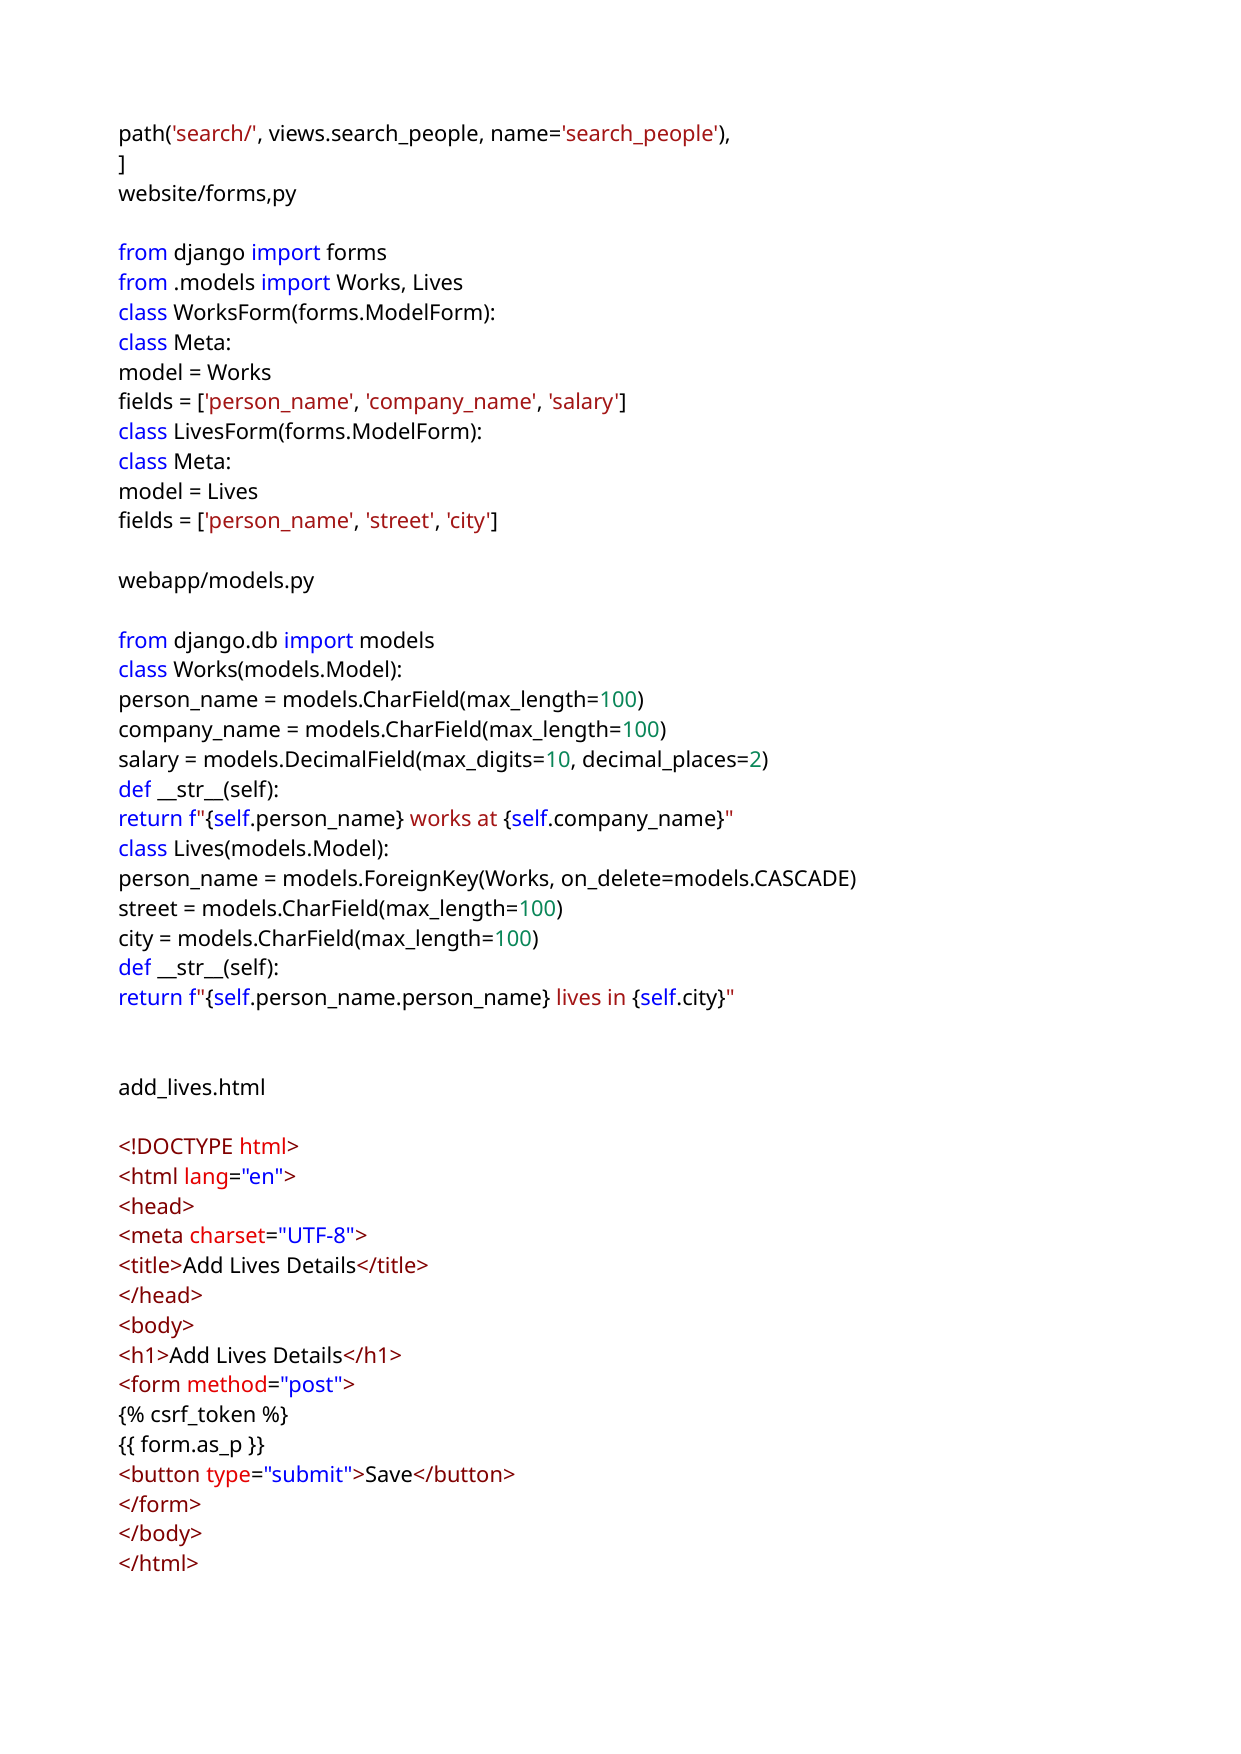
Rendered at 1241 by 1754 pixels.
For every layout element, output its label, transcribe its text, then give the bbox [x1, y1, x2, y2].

text webapp/models.py [118, 565, 1122, 595]
text class Meta: [118, 327, 1122, 356]
text person_name = models.ForeignKey(Works, on_delete=models.CASCADE) [118, 863, 1122, 893]
text from .models import Works, Lives [118, 267, 1122, 297]
text </form> [118, 1488, 1122, 1518]
text add_lives.html [118, 1071, 1122, 1101]
text <button type="submit">Save</button> [118, 1459, 1122, 1488]
text def __str__(self): [118, 773, 1122, 803]
text model = Works [118, 356, 1122, 386]
text class Meta: [118, 446, 1122, 476]
text model = Lives [118, 476, 1122, 505]
text class Works(models.Model): [118, 654, 1122, 684]
text </head> [118, 1280, 1122, 1310]
text fields = ['person_name', 'company_name', 'salary'] [118, 386, 1122, 416]
text {% csrf_token %} [118, 1399, 1122, 1429]
text from django import forms [118, 237, 1122, 267]
text fields = ['person_name', 'street', 'city'] [118, 505, 1122, 535]
text <meta charset="UTF-8"> [118, 1220, 1122, 1250]
text street = models.CharField(max_length=100) [118, 893, 1122, 922]
text </html> [118, 1548, 1122, 1578]
text <head> [118, 1191, 1122, 1220]
text <html lang="en"> [118, 1161, 1122, 1191]
text return f"{self.person_name.person_name} lives in {self.city}" [118, 982, 1122, 1012]
text person_name = models.CharField(max_length=100) [118, 684, 1122, 714]
text salary = models.DecimalField(max_digits=10, decimal_places=2) [118, 744, 1122, 773]
text <h1>Add Lives Details</h1> [118, 1339, 1122, 1369]
text website/forms,py [118, 178, 1122, 207]
text ] [118, 148, 1122, 178]
text path('search/', views.search_people, name='search_people'), [118, 118, 1122, 148]
text class WorksForm(forms.ModelForm): [118, 297, 1122, 327]
text from django.db import models [118, 624, 1122, 654]
text company_name = models.CharField(max_length=100) [118, 714, 1122, 744]
text class Lives(models.Model): [118, 833, 1122, 863]
text <!DOCTYPE html> [118, 1131, 1122, 1161]
text return f"{self.person_name} works at {self.company_name}" [118, 803, 1122, 833]
text </body> [118, 1518, 1122, 1548]
text {{ form.as_p }} [118, 1429, 1122, 1459]
text <title>Add Lives Details</title> [118, 1250, 1122, 1280]
text city = models.CharField(max_length=100) [118, 922, 1122, 952]
text class LivesForm(forms.ModelForm): [118, 416, 1122, 446]
text <body> [118, 1310, 1122, 1339]
text <form method="post"> [118, 1369, 1122, 1399]
text def __str__(self): [118, 952, 1122, 982]
